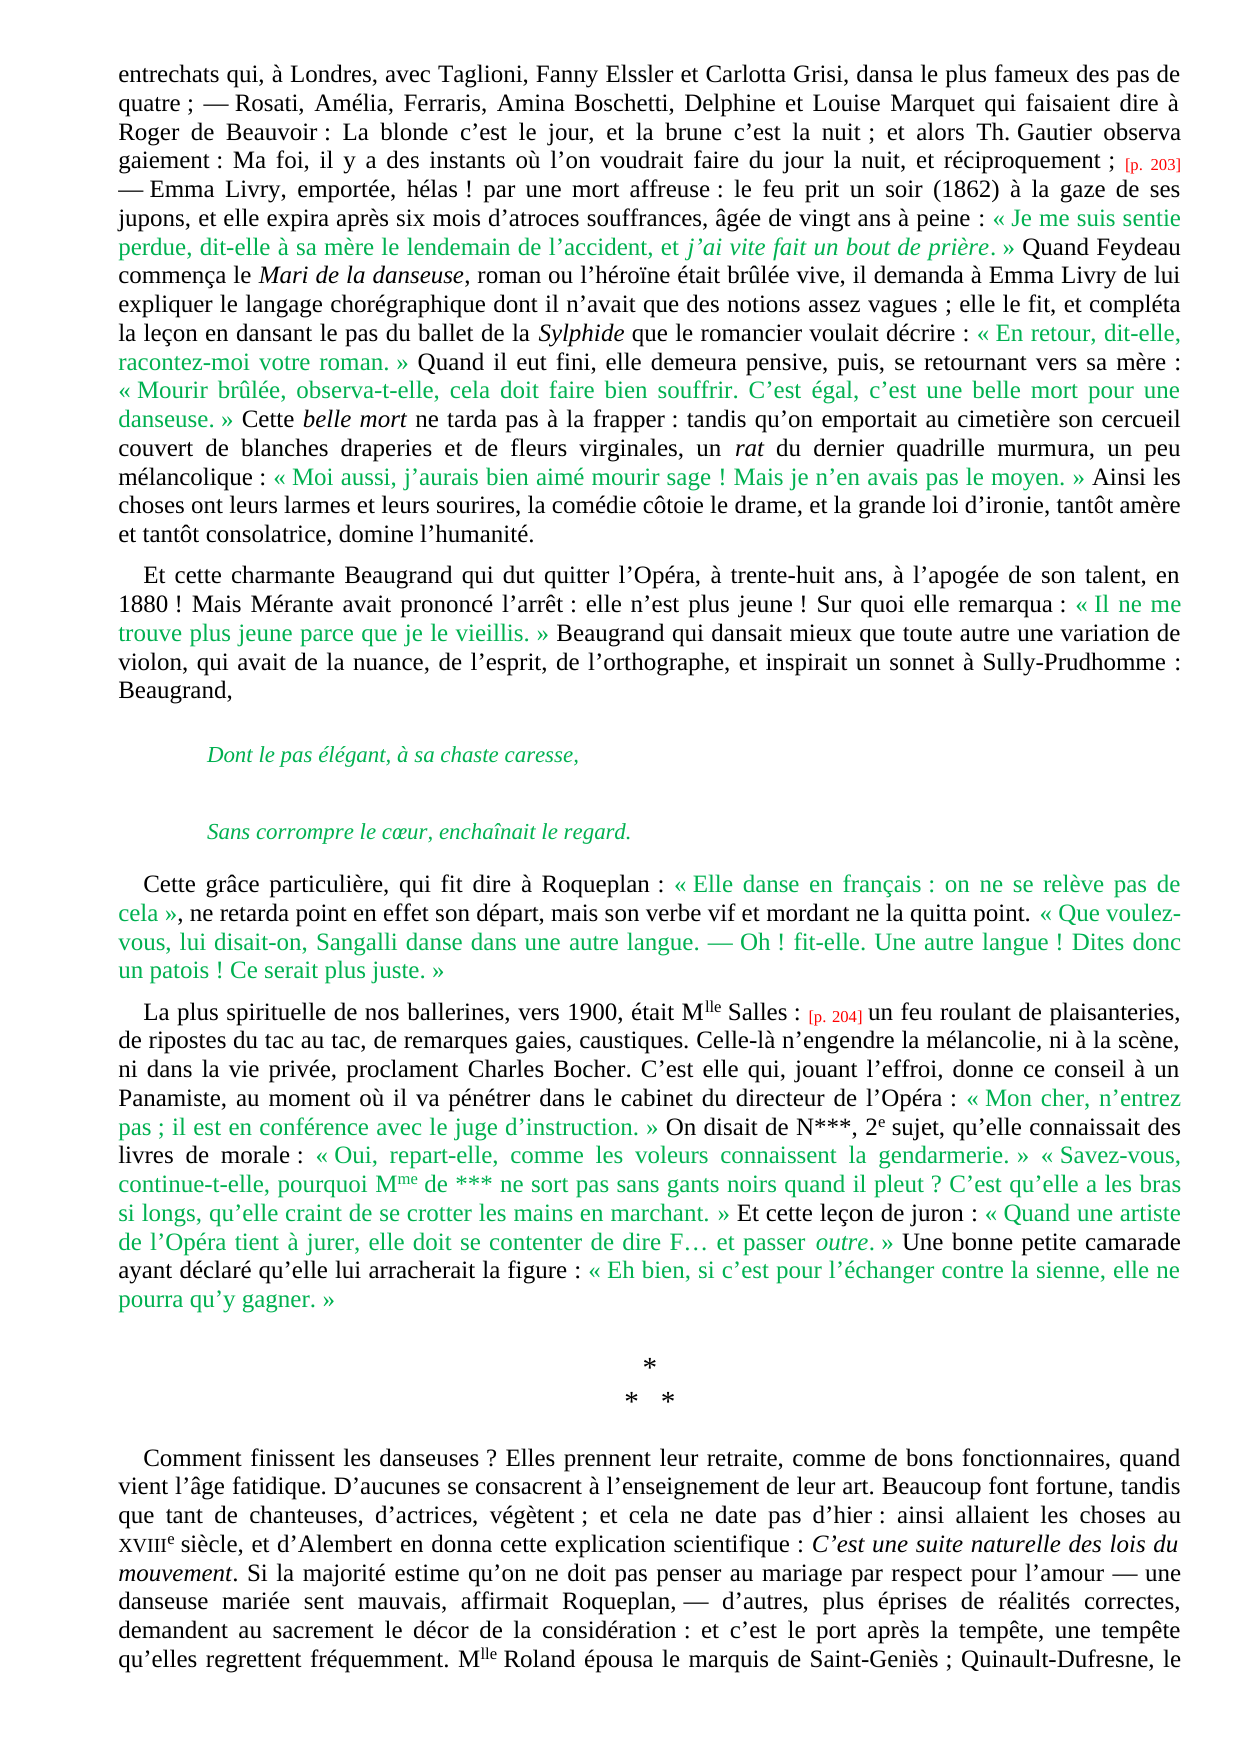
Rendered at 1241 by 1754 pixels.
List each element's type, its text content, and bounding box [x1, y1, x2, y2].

text Sans corrompre le cœur, enchaînait le regard. [207, 818, 1181, 844]
text * * * [118, 1351, 1181, 1418]
text Comment finissent les danseuses ? Elles prennent leur retraite, comme de bons fonctionnaires, quand vient l’âge fatidique. D’aucunes se consacrent à l’enseignement de leur art. Beaucoup font fortune, tandis que tant de chanteuses, d’actrices, végètent ; et cela ne date pas d’hier : ainsi allaient les choses au xviiie siècle, et d’Alembert en donna cette explication scientifique : C’est une suite naturelle des lois du mouvement. Si la majorité estime qu’on ne doit pas penser au mariage par respect pour l’amour — une danseuse mariée sent mauvais, affirmait Roqueplan, — d’autres, plus éprises de réalités correctes, demandent au sacrement le décor de la considération : et c’est le port après la tempête, une tempête qu’elles regrettent fréquemment. Mlle Roland épousa le marquis de Saint-Geniès ; Quinault-Dufresne, le [118, 1443, 1181, 1673]
text La plus spirituelle de nos ballerines, vers 1900, était Mlle Salles : [p. 204] un feu roulant de plaisanteries, de ripostes du tac au tac, de remarques gaies, caustiques. Celle-là n’engendre la mélancolie, ni à la scène, ni dans la vie privée, proclament Charles Bocher. C’est elle qui, jouant l’effroi, donne ce conseil à un Panamiste, au moment où il va pénétrer dans le cabinet du directeur de l’Opéra : « Mon cher, n’entrez pas ; il est en conférence avec le juge d’instruction. » On disait de N***, 2e sujet, qu’elle connaissait des livres de morale : « Oui, repart-elle, comme les voleurs connaissent la gendarmerie. » « Savez-vous, continue-t-elle, pourquoi Mme de *** ne sort pas sans gants noirs quand il pleut ? C’est qu’elle a les bras si longs, qu’elle craint de se crotter les mains en marchant. » Et cette leçon de juron : « Quand une artiste de l’Opéra tient à jurer, elle doit se contenter de dire F… et passer outre. » Une bonne petite camarade ayant déclaré qu’elle lui arracherait la figure : « Eh bien, si c’est pour l’échanger contre la sienne, elle ne pourra qu’y gagner. » [118, 997, 1181, 1313]
text Et cette charmante Beaugrand qui dut quitter l’Opéra, à trente-huit ans, à l’apogée de son talent, en 1880 ! Mais Mérante avait prononcé l’arrêt : elle n’est plus jeune ! Sur quoi elle remarqua : « Il ne me trouve plus jeune parce que je le vieillis. » Beaugrand qui dansait mieux que toute autre une variation de violon, qui avait de la nuance, de l’esprit, de l’orthographe, et inspirait un sonnet à Sully-Prudhomme : Beaugrand, [118, 560, 1181, 704]
text entrechats qui, à Londres, avec Taglioni, Fanny Elssler et Carlotta Grisi, dansa le plus fameux des pas de quatre ; — Rosati, Amélia, Ferraris, Amina Boschetti, Delphine et Louise Marquet qui faisaient dire à Roger de Beauvoir : La blonde c’est le jour, et la brune c’est la nuit ; et alors Th. Gautier observa gaiement : Ma foi, il y a des instants où l’on voudrait faire du jour la nuit, et réciproquement ; [p. 203] — Emma Livry, emportée, hélas ! par une mort affreuse : le feu prit un soir (1862) à la gaze de ses jupons, et elle expira après six mois d’atroces souffrances, âgée de vingt ans à peine : « Je me suis sentie perdue, dit-elle à sa mère le lendemain de l’accident, et j’ai vite fait un bout de prière. » Quand Feydeau commença le Mari de la danseuse, roman ou l’héroïne était brûlée vive, il demanda à Emma Livry de lui expliquer le langage chorégraphique dont il n’avait que des notions assez vagues ; elle le fit, et compléta la leçon en dansant le pas du ballet de la Sylphide que le romancier voulait décrire : « En retour, dit-elle, racontez-moi votre roman. » Quand il eut fini, elle demeura pensive, puis, se retournant vers sa mère : « Mourir brûlée, observa-t-elle, cela doit faire bien souffrir. C’est égal, c’est une belle mort pour une danseuse. » Cette belle mort ne tarda pas à la frapper : tandis qu’on emportait au cimetière son cercueil couvert de blanches draperies et de fleurs virginales, un rat du dernier quadrille murmura, un peu mélancolique : « Moi aussi, j’aurais bien aimé mourir sage ! Mais je n’en avais pas le moyen. » Ainsi les choses ont leurs larmes et leurs sourires, la comédie côtoie le drame, et la grande loi d’ironie, tantôt amère et tantôt consolatrice, domine l’humanité. [118, 59, 1181, 548]
text Dont le pas élégant, à sa chaste caresse, [207, 742, 1181, 768]
text Cette grâce particulière, qui fit dire à Roqueplan : « Elle danse en français : on ne se relève pas de cela », ne retarda point en effet son départ, mais son verbe vif et mordant ne la quitta point. « Que voulez-vous, lui disait-on, Sangalli danse dans une autre langue. — Oh ! fit-elle. Une autre langue ! Dites donc un patois ! Ce serait plus juste. » [118, 869, 1181, 984]
